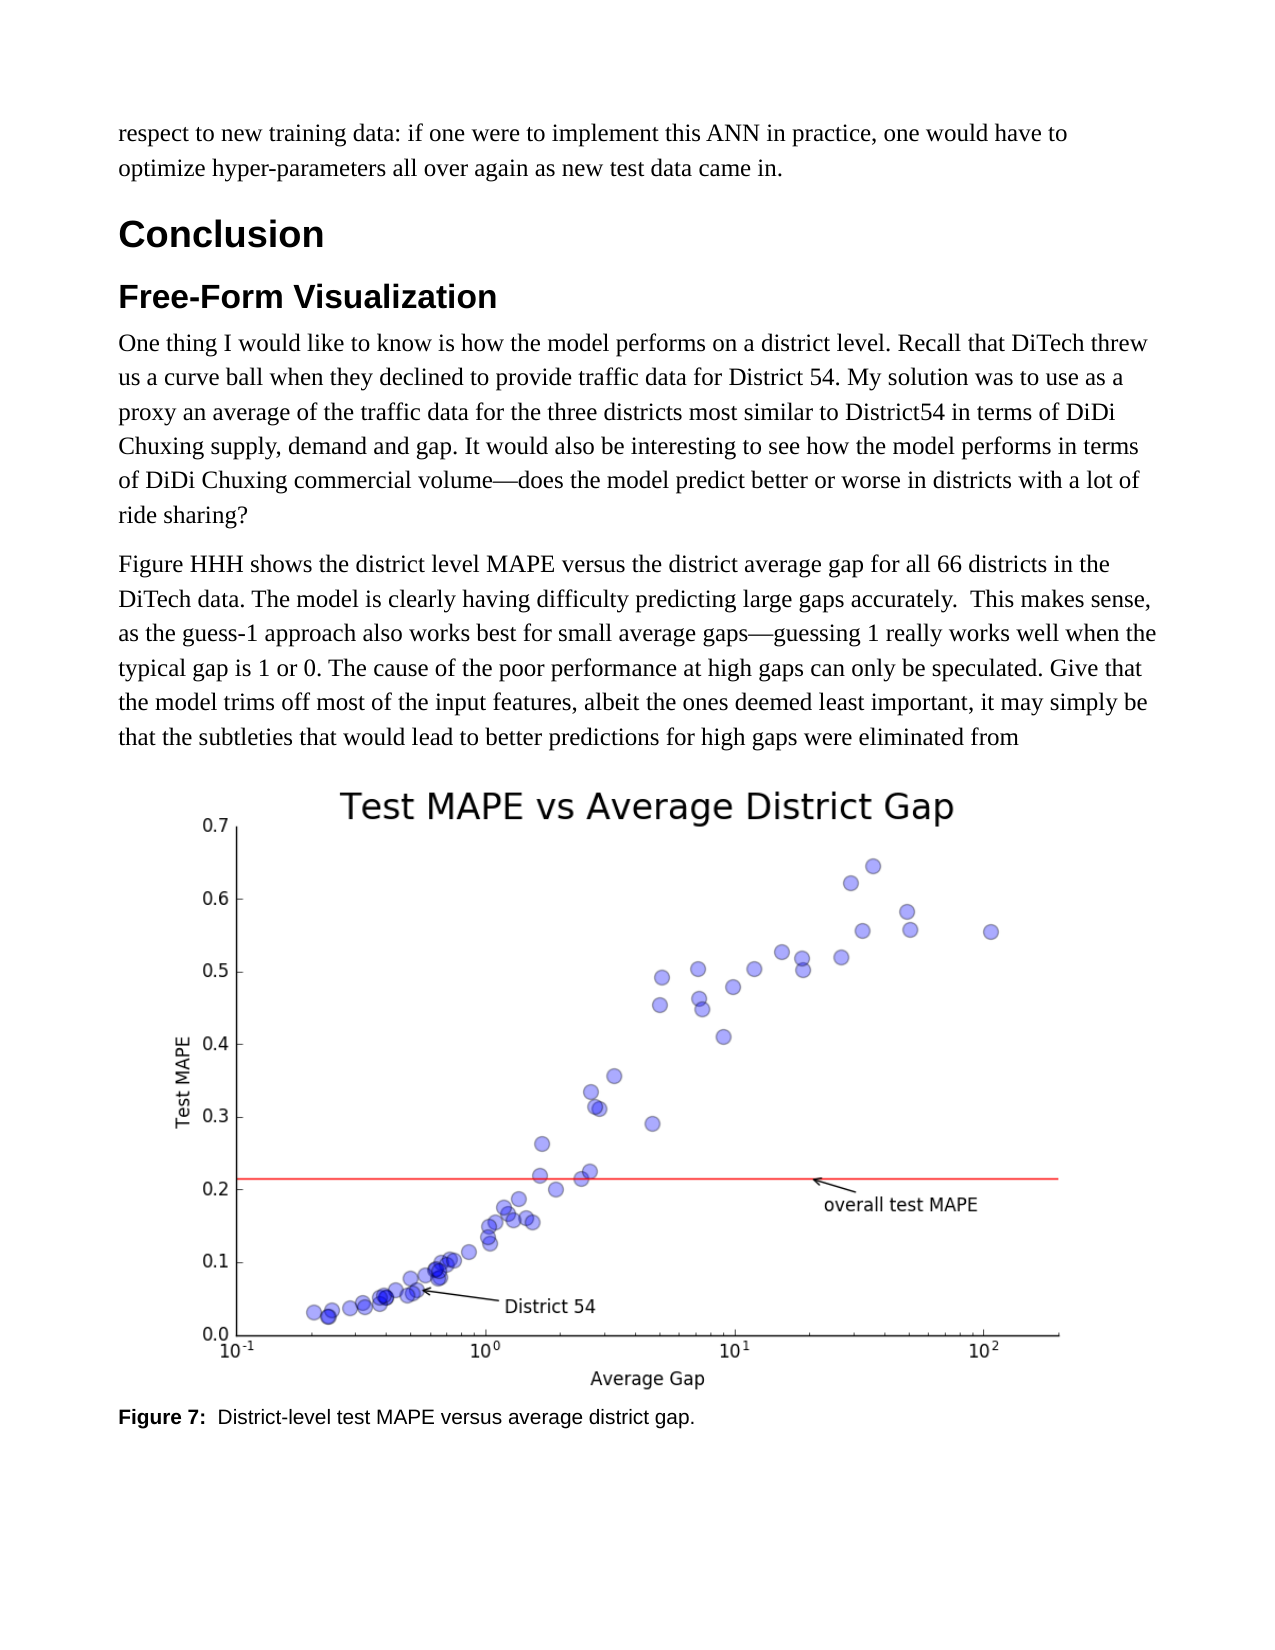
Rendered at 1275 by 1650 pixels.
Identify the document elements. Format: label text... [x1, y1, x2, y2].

subtitle Free-Form Visualization [118, 277, 1157, 315]
subtitle Conclusion [118, 212, 1157, 256]
picture [165, 781, 1069, 1400]
text respect to new training data: if one were to implement this ANN in practice, one would have to optimize hyper-parameters all over again as new test data came in. [118, 118, 1157, 181]
text One thing I would like to know is how the model performs on a district level. Recall that DiTech threw us a curve ball when they declined to provide traffic data for District 54. My solution was to use as a proxy an average of the traffic data for the three districts most similar to District54 in terms of DiDi Chuxing supply, demand and gap. It would also be interesting to see how the model performs in terms of DiDi Chuxing commercial volume—does the model predict better or worse in districts with a lot of ride sharing? [118, 328, 1157, 529]
text Figure HHH shows the district level MAPE versus the district average gap for all 66 districts in the DiTech data. The model is clearly having difficulty predicting large gaps accurately. This makes sense, as the guess-1 approach also works best for small average gaps—guessing 1 really works well when the typical gap is 1 or 0. The cause of the poor performance at high gaps can only be speculated. Give that the model trims off most of the input features, albeit the ones deemed least important, it may simply be that the subtleties that would lead to better predictions for high gaps were eliminated from [118, 549, 1157, 750]
text Figure 7: District-level test MAPE versus average district gap. [118, 771, 1157, 1429]
